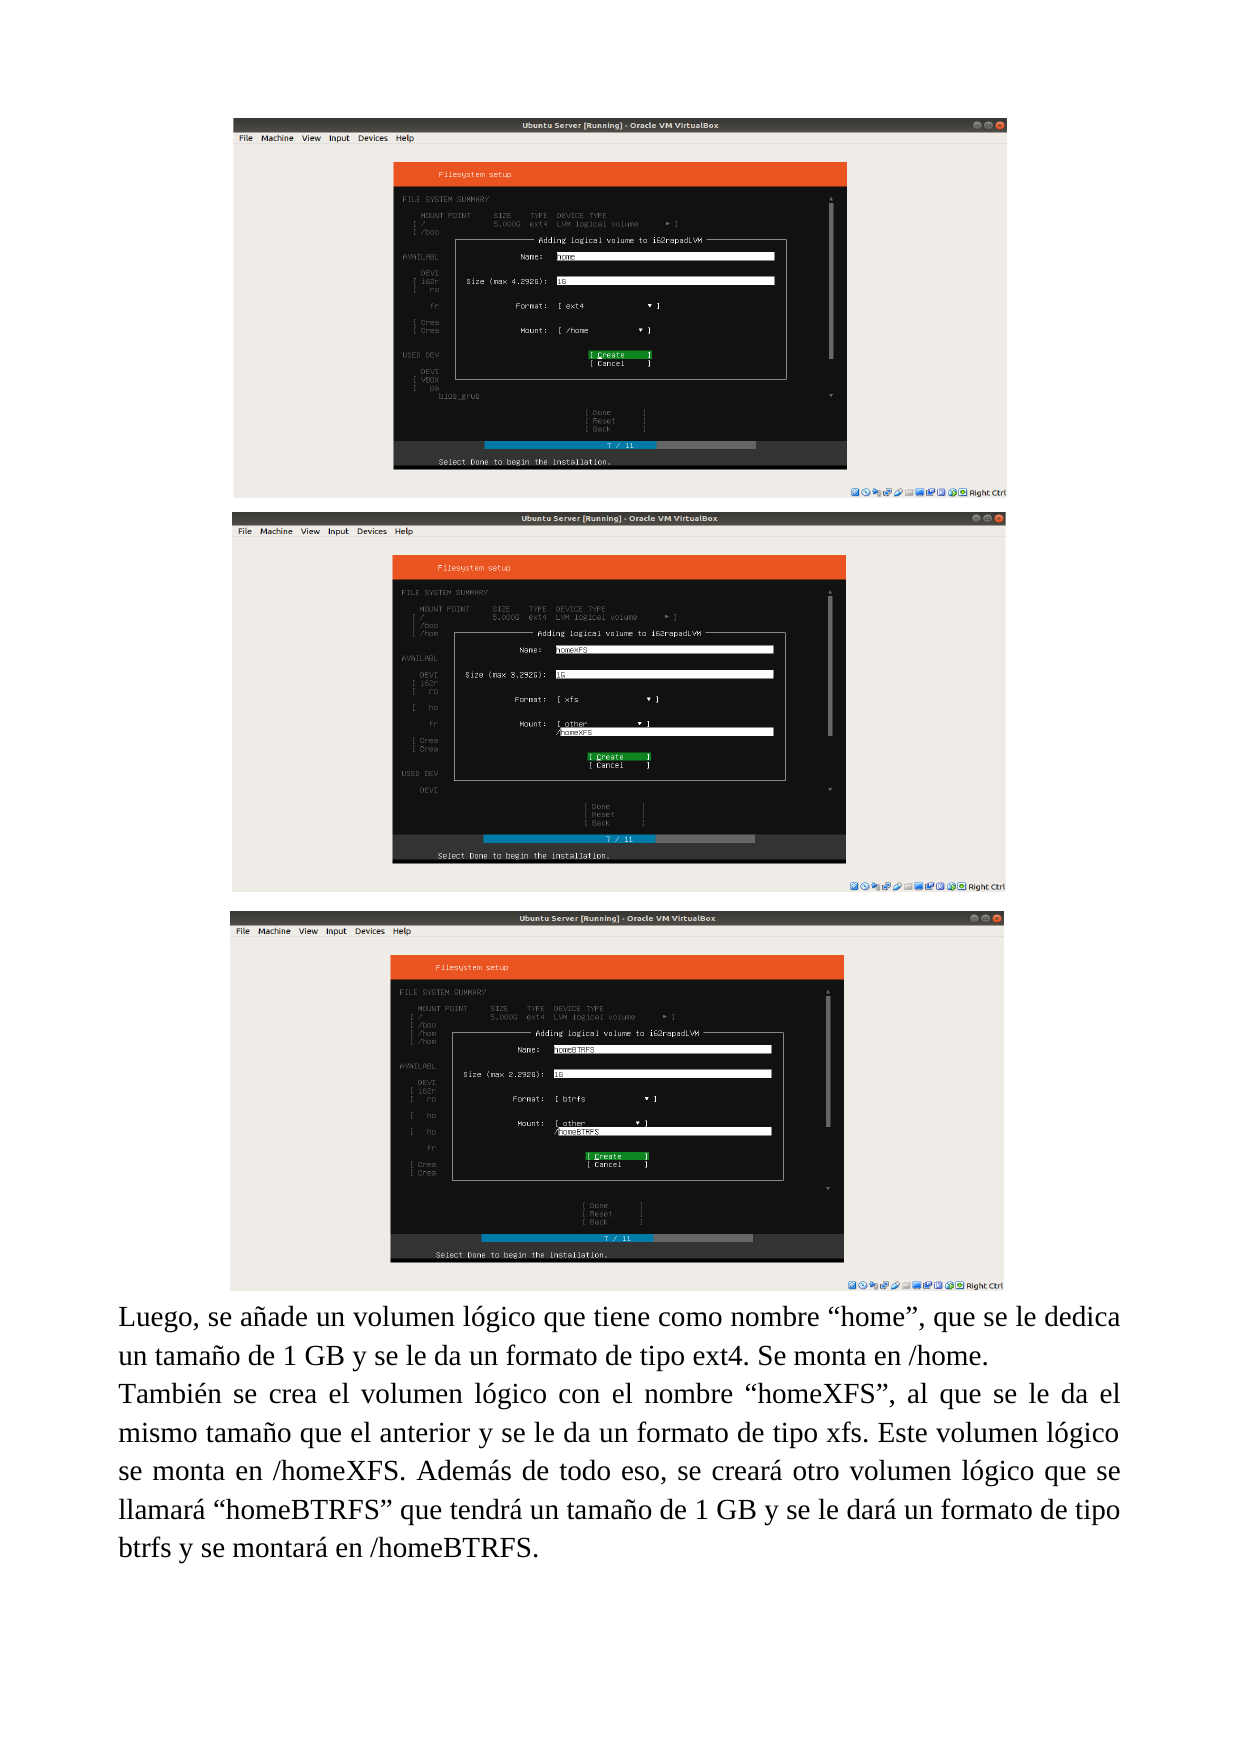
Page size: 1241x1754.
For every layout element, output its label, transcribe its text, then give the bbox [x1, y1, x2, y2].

text También se crea el volumen lógico con el nombre “homeXFS”, al que se le da el mismo tamaño que el anterior y se le da un formato de tipo xfs. Este volumen lógico se monta en /homeXFS. Además de todo eso, se creará otro volumen lógico que se llamará “homeBTRFS” que tendrá un tamaño de 1 GB y se le dará un formato de tipo btrfs y se montará en /homeBTRFS. [118, 1376, 1122, 1564]
text Luego, se añade un volumen lógico que tiene como nombre “home”, que se le dedica un tamaño de 1 GB y se le da un formato de tipo ext4. Se monta en /home. [118, 1299, 1122, 1371]
picture [233, 118, 1007, 498]
picture [230, 911, 1004, 1291]
picture [232, 512, 1006, 892]
